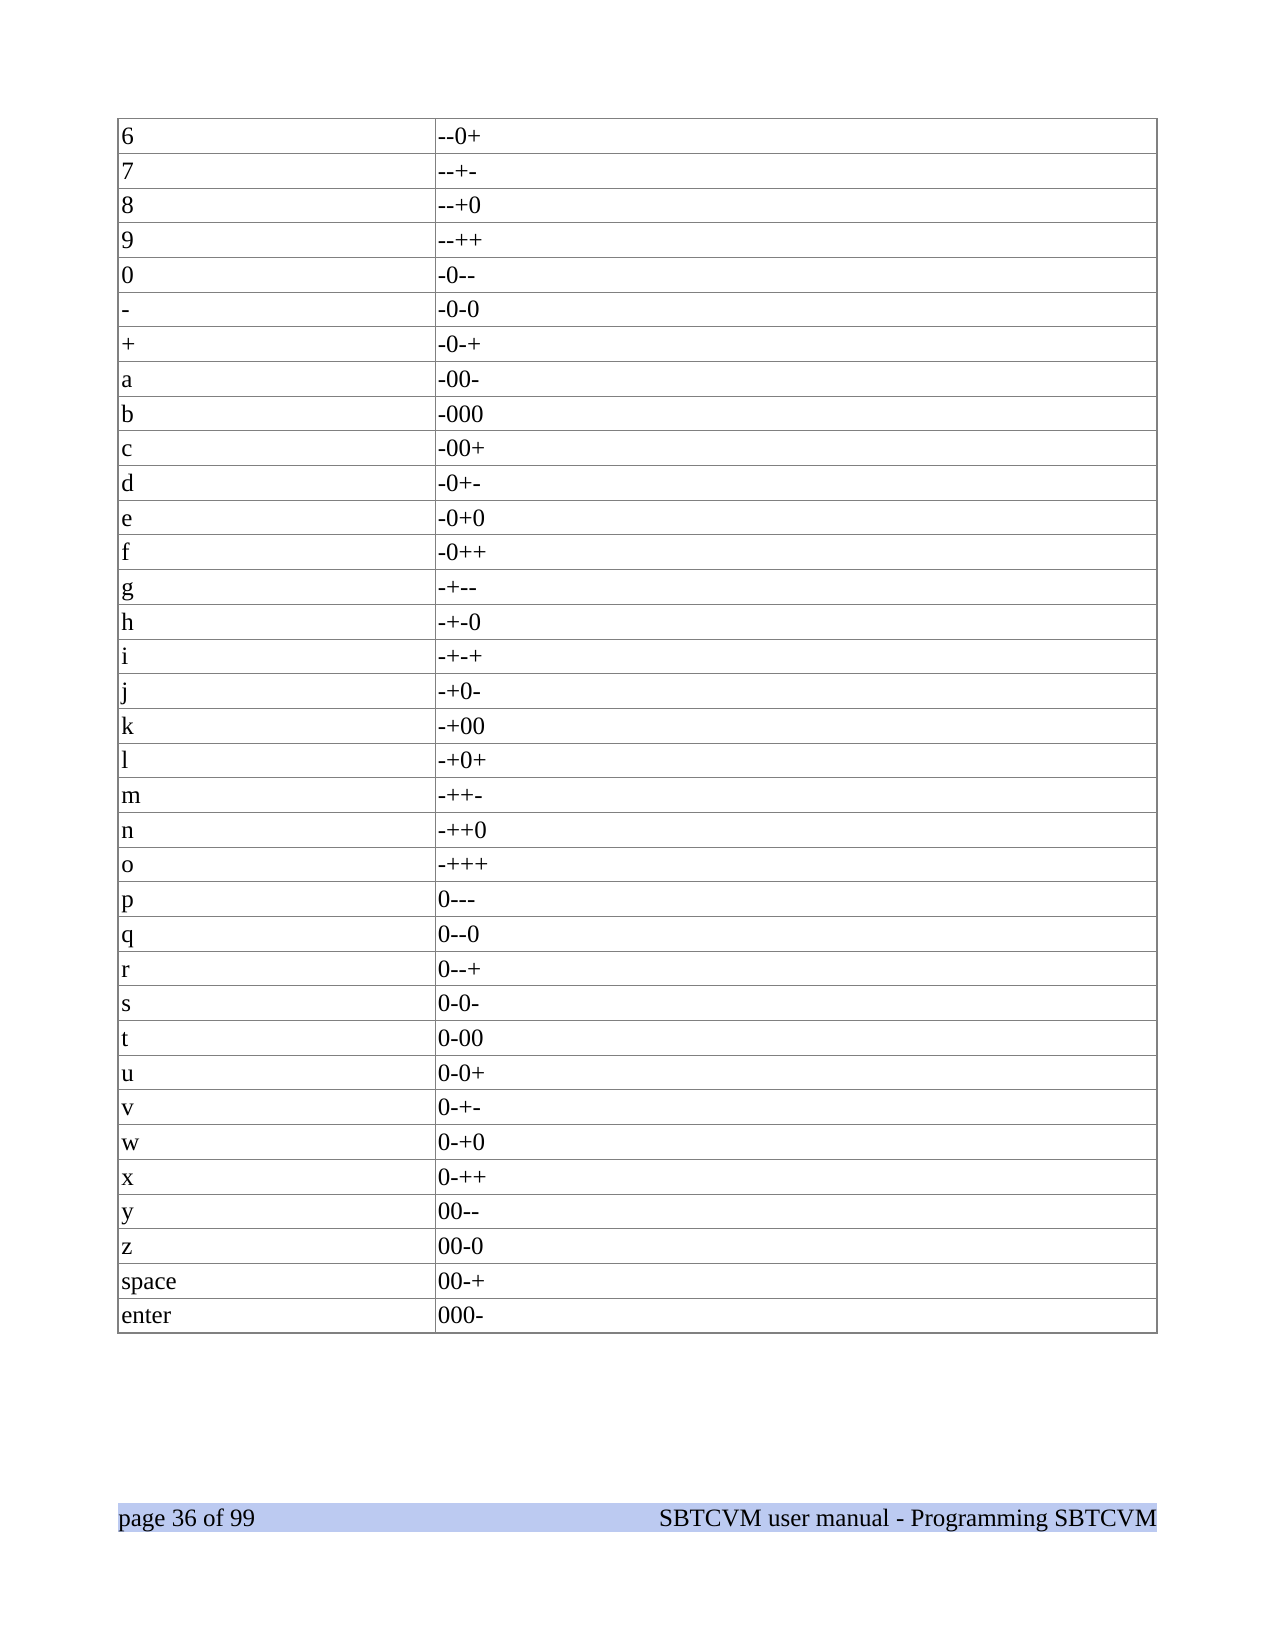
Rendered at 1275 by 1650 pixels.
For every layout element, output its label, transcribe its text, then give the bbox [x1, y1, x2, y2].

table_cell 0-++ [436, 1160, 1156, 1193]
table_cell -0-0 [436, 293, 1156, 326]
table_cell i [119, 640, 435, 673]
table_cell o [119, 848, 435, 881]
table_cell z [119, 1229, 435, 1263]
table_cell -+++ [436, 848, 1156, 881]
table_cell -+-+ [436, 640, 1156, 673]
table_cell 7 [119, 154, 435, 187]
table_cell l [119, 744, 435, 777]
table_cell 000- [436, 1299, 1156, 1332]
table_cell + [119, 327, 435, 361]
table_cell -00- [436, 362, 1156, 396]
table_cell 0-00 [436, 1021, 1156, 1055]
table_cell a [119, 362, 435, 396]
table_cell y [119, 1195, 435, 1228]
table_cell -++- [436, 778, 1156, 812]
table_cell x [119, 1160, 435, 1193]
table_cell - [119, 293, 435, 326]
table_cell 0-+- [436, 1090, 1156, 1124]
table_cell m [119, 778, 435, 812]
table_cell -0+- [436, 466, 1156, 500]
table_cell 0--0 [436, 917, 1156, 951]
table_cell c [119, 431, 435, 465]
table_cell -+-- [436, 570, 1156, 604]
table_cell 0-0+ [436, 1056, 1156, 1089]
table_cell enter [119, 1299, 435, 1332]
table_cell space [119, 1264, 435, 1297]
table_cell 0 [119, 258, 435, 292]
table_cell -+0- [436, 674, 1156, 708]
table_cell -000 [436, 397, 1156, 430]
table_cell -0+0 [436, 501, 1156, 534]
table_cell -00+ [436, 431, 1156, 465]
table_cell 8 [119, 189, 435, 222]
table_cell 00-0 [436, 1229, 1156, 1263]
table_cell n [119, 813, 435, 847]
table_cell 00-- [436, 1195, 1156, 1228]
table_cell 0-0- [436, 986, 1156, 1020]
table_cell 0-+0 [436, 1125, 1156, 1159]
table_cell 0--+ [436, 952, 1156, 985]
table_cell d [119, 466, 435, 500]
table_cell h [119, 605, 435, 638]
table_cell -+00 [436, 709, 1156, 742]
table_cell p [119, 882, 435, 916]
table_cell --0+ [436, 119, 1156, 153]
table_cell 6 [119, 119, 435, 153]
table_cell b [119, 397, 435, 430]
table_cell v [119, 1090, 435, 1124]
table_cell 9 [119, 223, 435, 257]
table_cell -+-0 [436, 605, 1156, 638]
table_cell -0-+ [436, 327, 1156, 361]
table_cell 00-+ [436, 1264, 1156, 1297]
table_cell -0-- [436, 258, 1156, 292]
table_cell --+0 [436, 189, 1156, 222]
table_cell 0--- [436, 882, 1156, 916]
table_cell w [119, 1125, 435, 1159]
table_cell -++0 [436, 813, 1156, 847]
table_cell --+- [436, 154, 1156, 187]
table_cell u [119, 1056, 435, 1089]
table_cell k [119, 709, 435, 742]
table_cell f [119, 535, 435, 569]
table_cell s [119, 986, 435, 1020]
table_cell -+0+ [436, 744, 1156, 777]
table_cell --++ [436, 223, 1156, 257]
table_cell e [119, 501, 435, 534]
table_cell t [119, 1021, 435, 1055]
table_cell g [119, 570, 435, 604]
table_cell q [119, 917, 435, 951]
table_cell j [119, 674, 435, 708]
table_cell -0++ [436, 535, 1156, 569]
table_cell r [119, 952, 435, 985]
